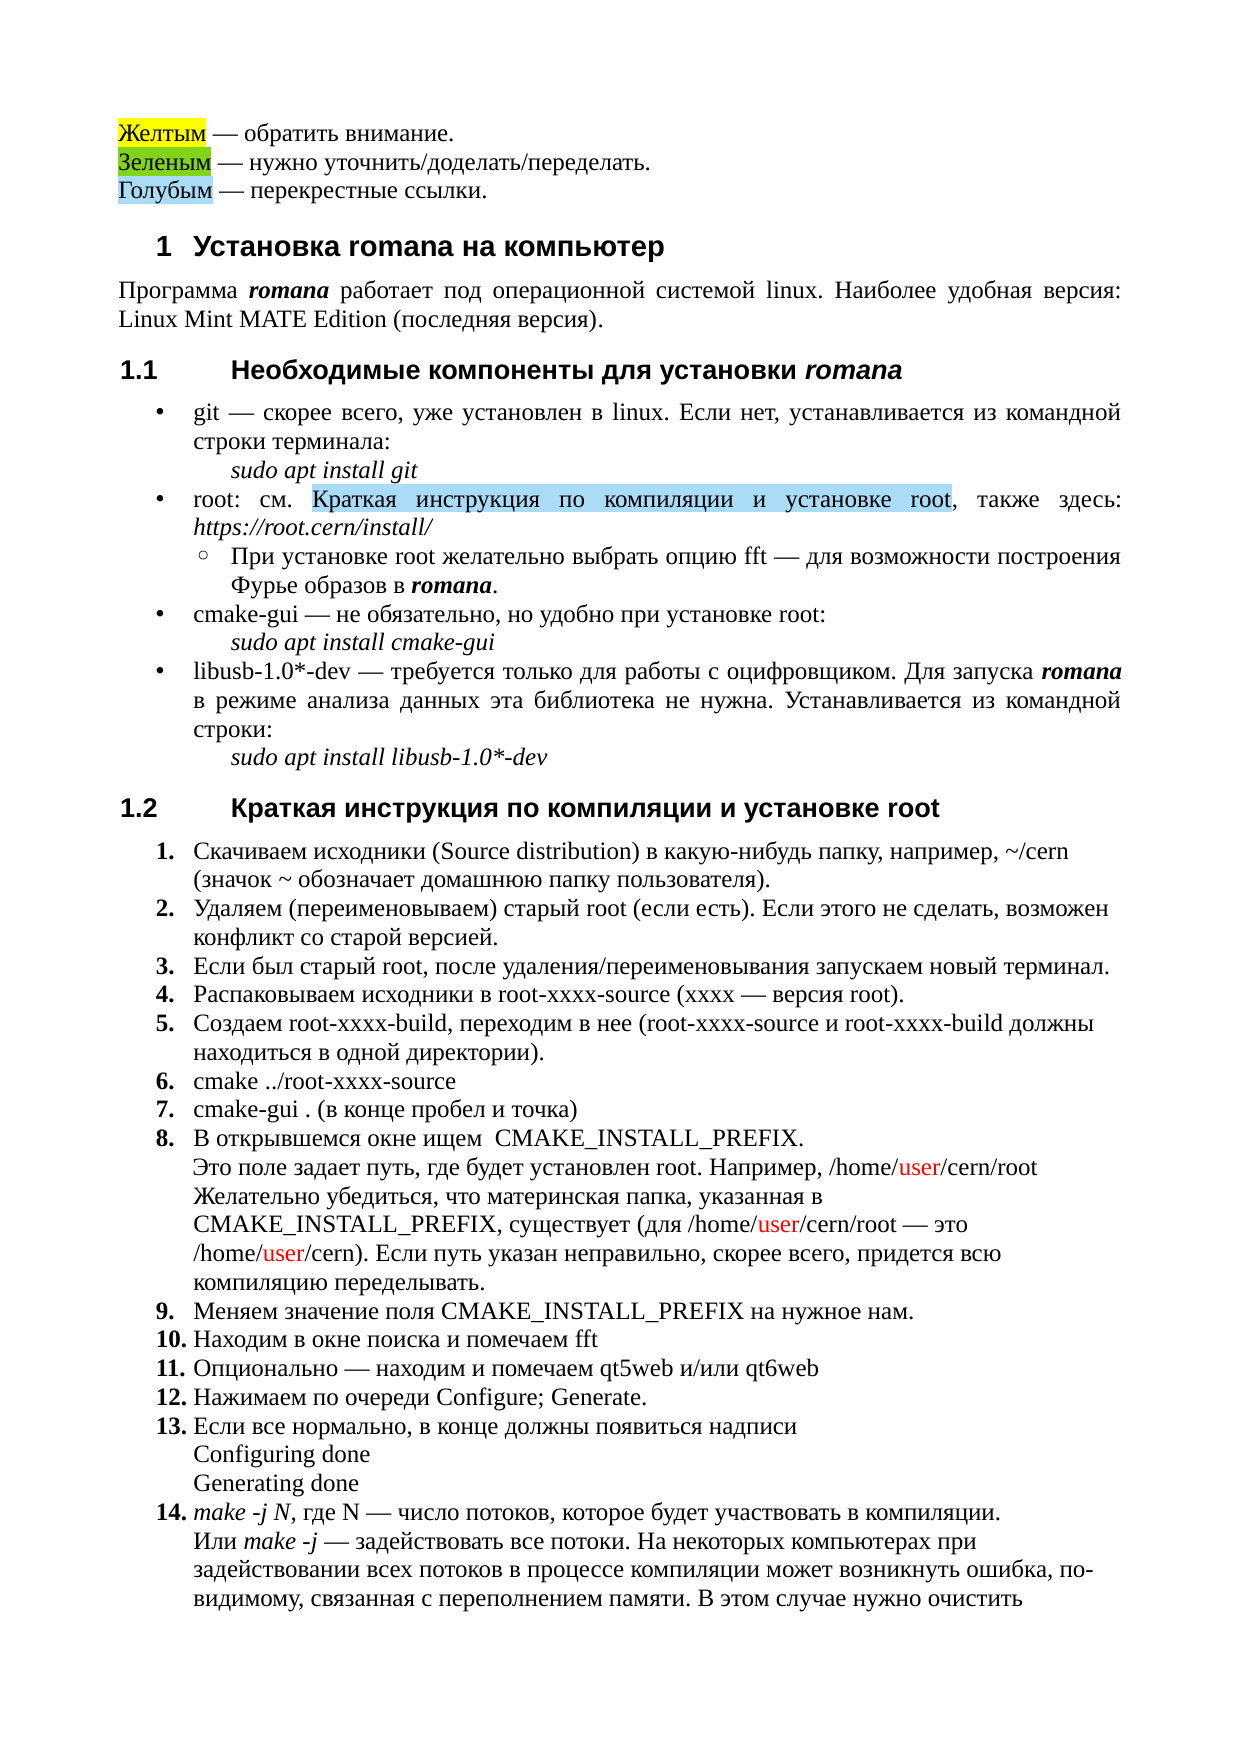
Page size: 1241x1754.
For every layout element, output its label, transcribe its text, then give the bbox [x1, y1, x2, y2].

list sudo apt install git [193, 455, 1122, 484]
list cmake-gui — не обязательно, но удобно при установке root: [156, 599, 1122, 627]
list Создаем root-xxxx-build, переходим в нее (root-xxxx-source и root-xxxx-build должны находиться в одной директории). [156, 1008, 1122, 1066]
list cmake-gui . (в конце пробел и точка) [156, 1094, 1122, 1123]
list sudo apt install cmake-gui [193, 627, 1122, 656]
list В открывшемся окне ищем CMAKE_INSTALL_PREFIX. [156, 1123, 1122, 1152]
text Желтым — обратить внимание. [118, 118, 1122, 147]
list Нажимаем по очереди Configure; Generate. [156, 1382, 1122, 1411]
list Configuring done [156, 1439, 1122, 1468]
subtitle Краткая инструкция по компиляции и установке root [120, 792, 1122, 823]
list root: см. Краткая инструкция по компиляции и установке root, также здесь: https://root.cern/install/ [156, 484, 1122, 541]
list Желательно убедиться, что материнская папка, указанная в CMAKE_INSTALL_PREFIX, существует (для /home/user/cern/root — это /home/user/cern). Если путь указан неправильно, скорее всего, придется всю компиляцию переделывать. [156, 1181, 1122, 1296]
text Голубым — перекрестные ссылки. [118, 176, 1122, 204]
text Зеленым — нужно уточнить/доделать/переделать. [118, 147, 1122, 176]
list Распаковываем исходники в root-xxxx-source (xxxx — версия root). [156, 979, 1122, 1008]
list libusb-1.0*-dev — требуется только для работы с оцифровщиком. Для запуска romana в режиме анализа данных эта библиотека не нужна. Устанавливается из командной строки: [156, 656, 1122, 742]
list Generating done [156, 1468, 1122, 1497]
list cmake ../root-xxxx-source [156, 1066, 1122, 1094]
list При установке root желательно выбрать опцию fft — для возможности построения Фурье образов в romana. [193, 541, 1122, 599]
list Скачиваем исходники (Source distribution) в какую-нибудь папку, например, ~/cern (значок ~ обозначает домашнюю папку пользователя). [156, 836, 1122, 893]
list Опционально — находим и помечаем qt5web и/или qt6web [156, 1353, 1122, 1382]
subtitle Необходимые компоненты для установки romana [120, 354, 1122, 385]
subtitle Установка romana на компьютер [156, 229, 1122, 263]
list git — скорее всего, уже установлен в linux. Если нет, устанавливается из командной строки терминала: [156, 397, 1122, 455]
list Или make -j — задействовать все потоки. На некоторых компьютерах при задействовании всех потоков в процессе компиляции может возникнуть ошибка, по-видимому, связанная с переполнением памяти. В этом случае нужно очистить [156, 1526, 1122, 1612]
list Меняем значение поля CMAKE_INSTALL_PREFIX на нужное нам. [156, 1296, 1122, 1324]
list Если был старый root, после удаления/переименовывания запускаем новый терминал. [156, 951, 1122, 979]
text Программа romana работает под операционной системой linux. Наиболее удобная версия: Linux Mint MATE Edition (последняя версия). [118, 275, 1122, 333]
list make -j N, где N — число потоков, которое будет участвовать в компиляции. [156, 1497, 1122, 1526]
text Это поле задает путь, где будет установлен root. Например, /home/user/cern/root [118, 1152, 1122, 1181]
list Удаляем (переименовываем) старый root (если есть). Если этого не сделать, возможен конфликт со старой версией. [156, 893, 1122, 951]
list Если все нормально, в конце должны появиться надписи [156, 1411, 1122, 1439]
list Находим в окне поиска и помечаем fft [156, 1324, 1122, 1353]
list sudo apt install libusb-1.0*-dev [193, 742, 1122, 771]
